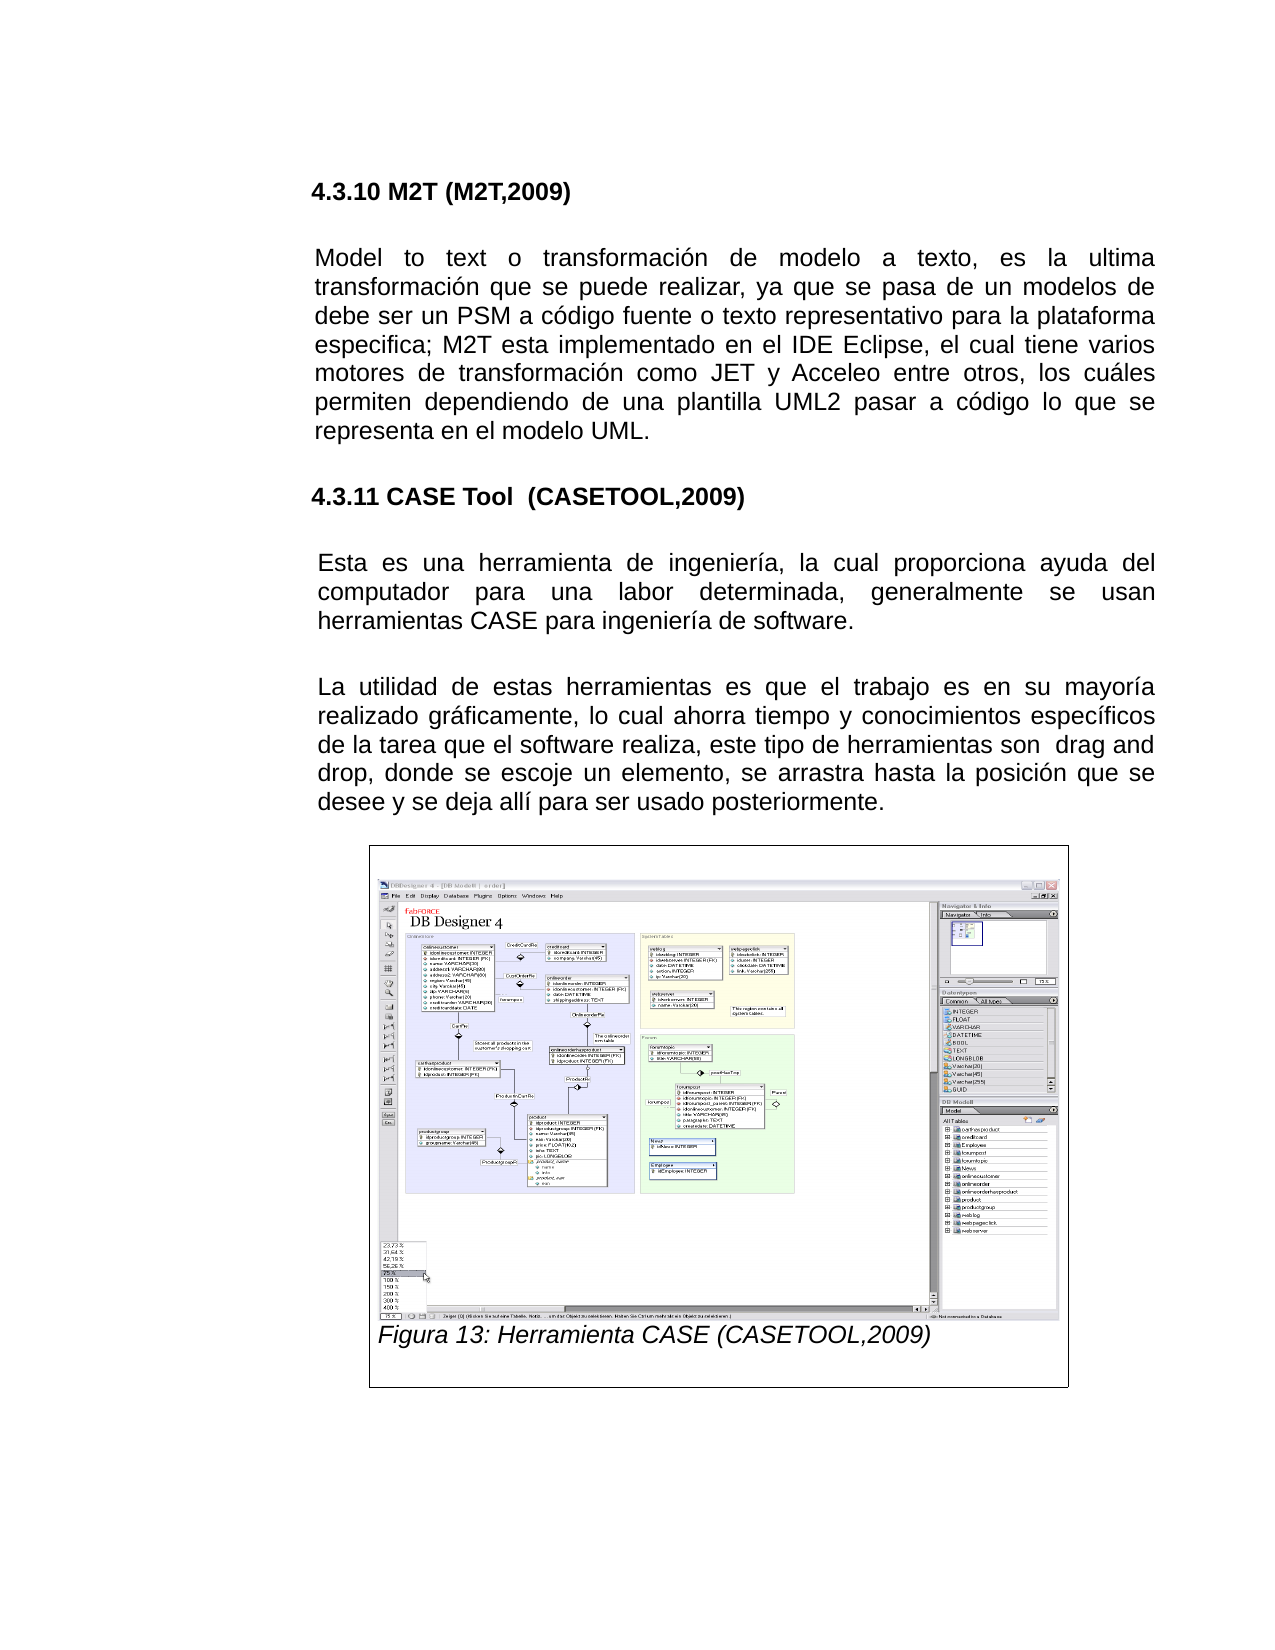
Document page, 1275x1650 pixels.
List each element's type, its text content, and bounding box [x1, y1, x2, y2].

text Figura 13: Herramienta CASE (CASETOOL,2009) [378, 1321, 1059, 1349]
text [370, 846, 1068, 1387]
text Model to text o transformación de modelo a texto, es la ultima transformación que se puede realizar, ya que se pasa de un modelos de debe ser un PSM a código fuente o texto representativo para la plataforma especifica; M2T esta implementado en el IDE Eclipse, el cual tiene varios motores de transformación como JET y Acceleo entre otros, los cuáles permiten dependiendo de una plantilla UML2 pasar a código lo que se representa en el modelo UML. [314, 243, 1157, 445]
subtitle 4.3.10 M2T (M2T,2009) [311, 177, 1157, 206]
subtitle 4.3.11 CASE Tool (CASETOOL,2009) [311, 482, 1157, 511]
picture [377, 879, 1060, 1321]
text La utilidad de estas herramientas es que el trabajo es en su mayoría realizado gráficamente, lo cual ahorra tiempo y conocimientos específicos de la tarea que el software realiza, este tipo de herramientas son drag and drop, donde se escoje un elemento, se arrastra hasta la posición que se desee y se deja allí para ser usado posteriormente. [317, 672, 1157, 816]
text Esta es una herramienta de ingeniería, la cual proporciona ayuda del computador para una labor determinada, generalmente se usan herramientas CASE para ingeniería de software. [317, 548, 1157, 635]
